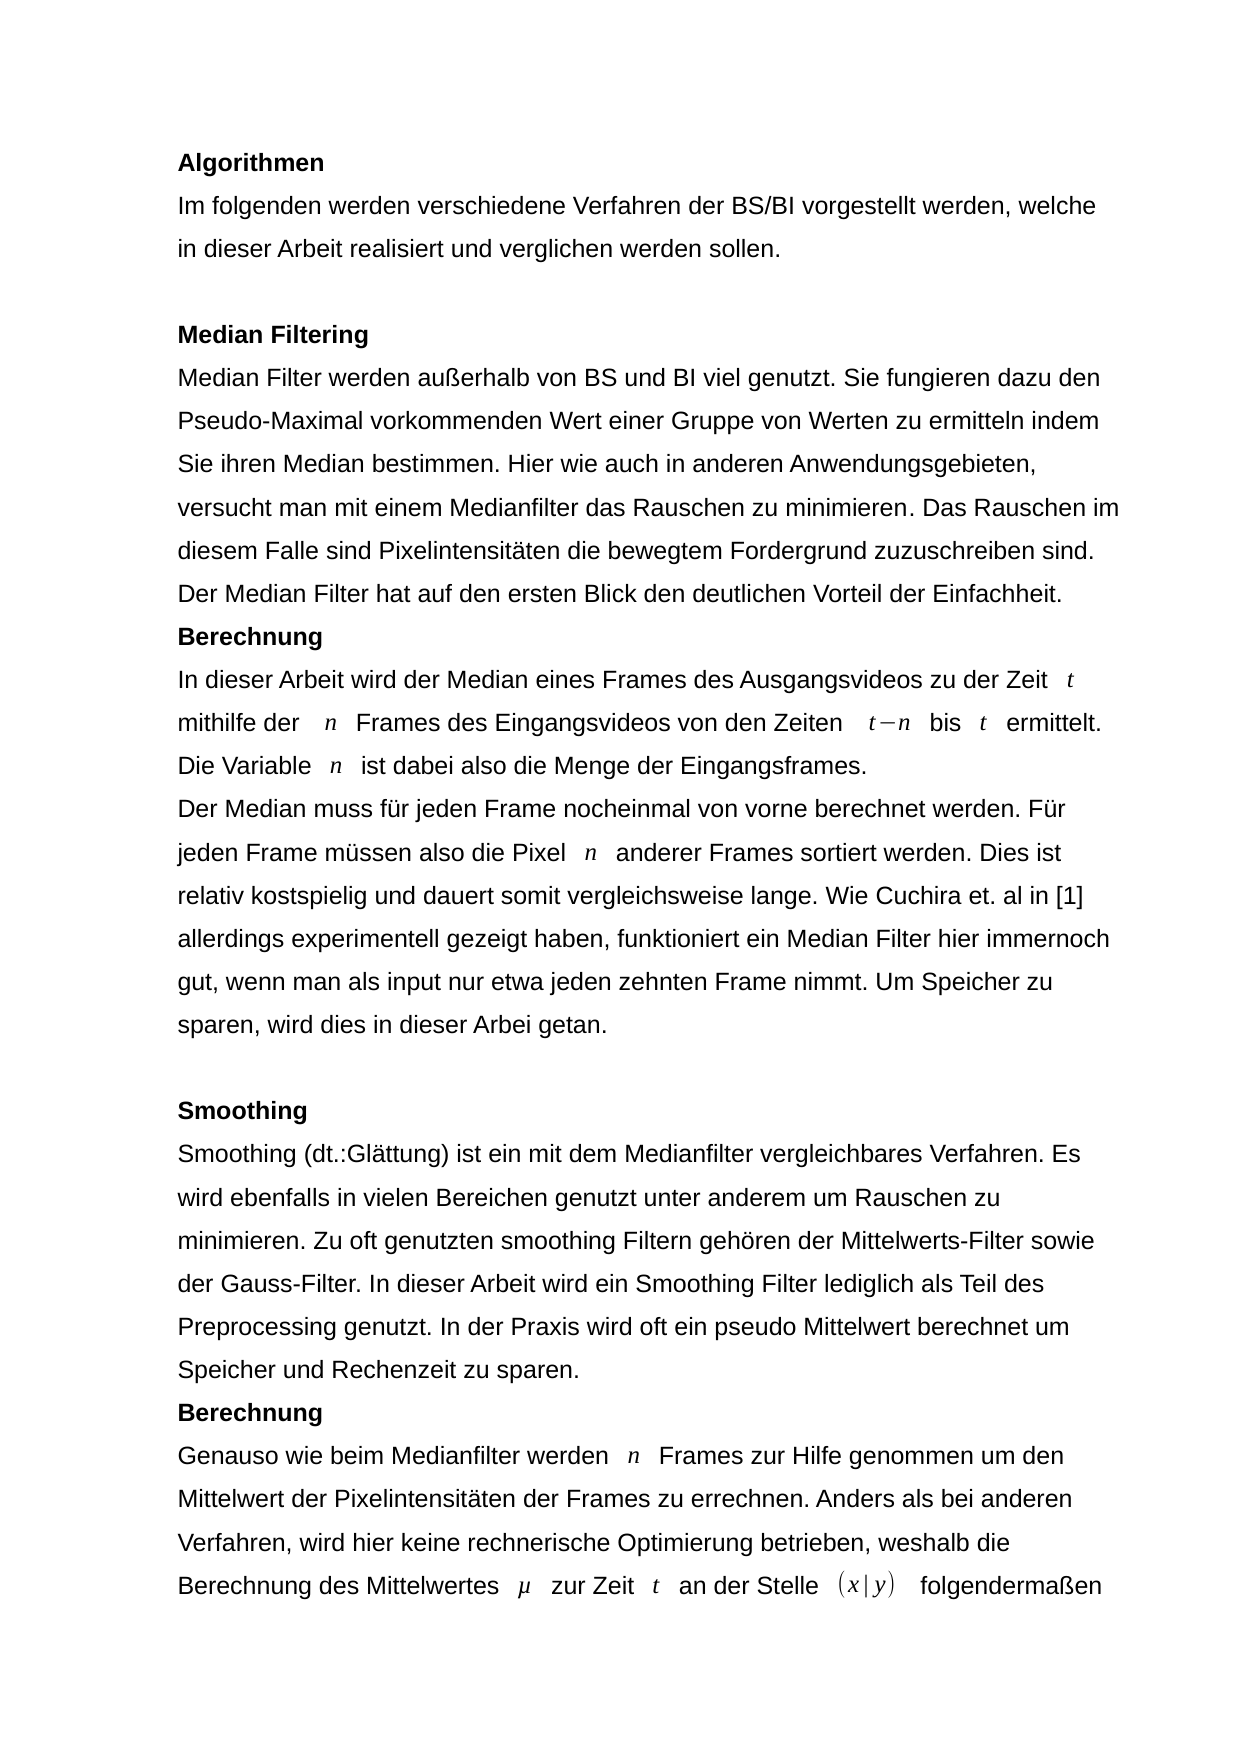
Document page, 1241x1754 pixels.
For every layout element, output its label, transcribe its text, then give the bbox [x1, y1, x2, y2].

text Im folgenden werden verschiedene Verfahren der BS/BI vorgestellt werden, welche in dieser Arbeit realisiert und verglichen werden sollen. [177, 191, 1122, 263]
text Der Median muss für jeden Frame nocheinmal von vorne berechnet werden. Für jeden Frame müssen also die Pixelanderer Frames sortiert werden. Dies ist relativ kostspielig und dauert somit vergleichsweise lange. Wie Cuchira et. al in [1] allerdings experimentell gezeigt haben, funktioniert ein Median Filter hier immernoch gut, wenn man als input nur etwa jeden zehnten Frame nimmt. Um Speicher zu sparen, wird dies in dieser Arbei getan. [177, 794, 1122, 1039]
text Median Filter werden außerhalb von BS und BI viel genutzt. Sie fungieren dazu den Pseudo-Maximal vorkommenden Wert einer Gruppe von Werten zu ermitteln indem Sie ihren Median bestimmen. Hier wie auch in anderen Anwendungsgebieten, versucht man mit einem Medianfilter das Rauschen zu minimieren. Das Rauschen im diesem Falle sind Pixelintensitäten die bewegtem Fordergrund zuzuschreiben sind. Der Median Filter hat auf den ersten Blick den deutlichen Vorteil der Einfachheit. [177, 363, 1122, 608]
text Berechnung [177, 1398, 1122, 1427]
text Genauso wie beim Medianfilter werdenFrames zur Hilfe genommen um den Mittelwert der Pixelintensitäten der Frames zu errechnen. Anders als bei anderen Verfahren, wird hier keine rechnerische Optimierung betrieben, weshalb die Berechnung des Mittelwerteszur Zeitan der Stelle folgendermaßen [177, 1441, 1122, 1599]
text In dieser Arbeit wird der Median eines Frames des Ausgangsvideos zu der Zeitmithilfe der Frames des Eingangsvideos von den Zeiten bisermittelt. Die Variableist dabei also die Menge der Eingangsframes. [177, 665, 1122, 780]
text Smoothing (dt.:Glättung) ist ein mit dem Medianfilter vergleichbares Verfahren. Es wird ebenfalls in vielen Bereichen genutzt unter anderem um Rauschen zu minimieren. Zu oft genutzten smoothing Filtern gehören der Mittelwerts-Filter sowie der Gauss-Filter. In dieser Arbeit wird ein Smoothing Filter lediglich als Teil des Preprocessing genutzt. In der Praxis wird oft ein pseudo Mittelwert berechnet um Speicher und Rechenzeit zu sparen. [177, 1139, 1122, 1384]
text Algorithmen [177, 148, 1122, 176]
text Median Filtering [177, 320, 1122, 349]
text Berechnung [177, 622, 1122, 651]
text Smoothing [177, 1096, 1122, 1125]
